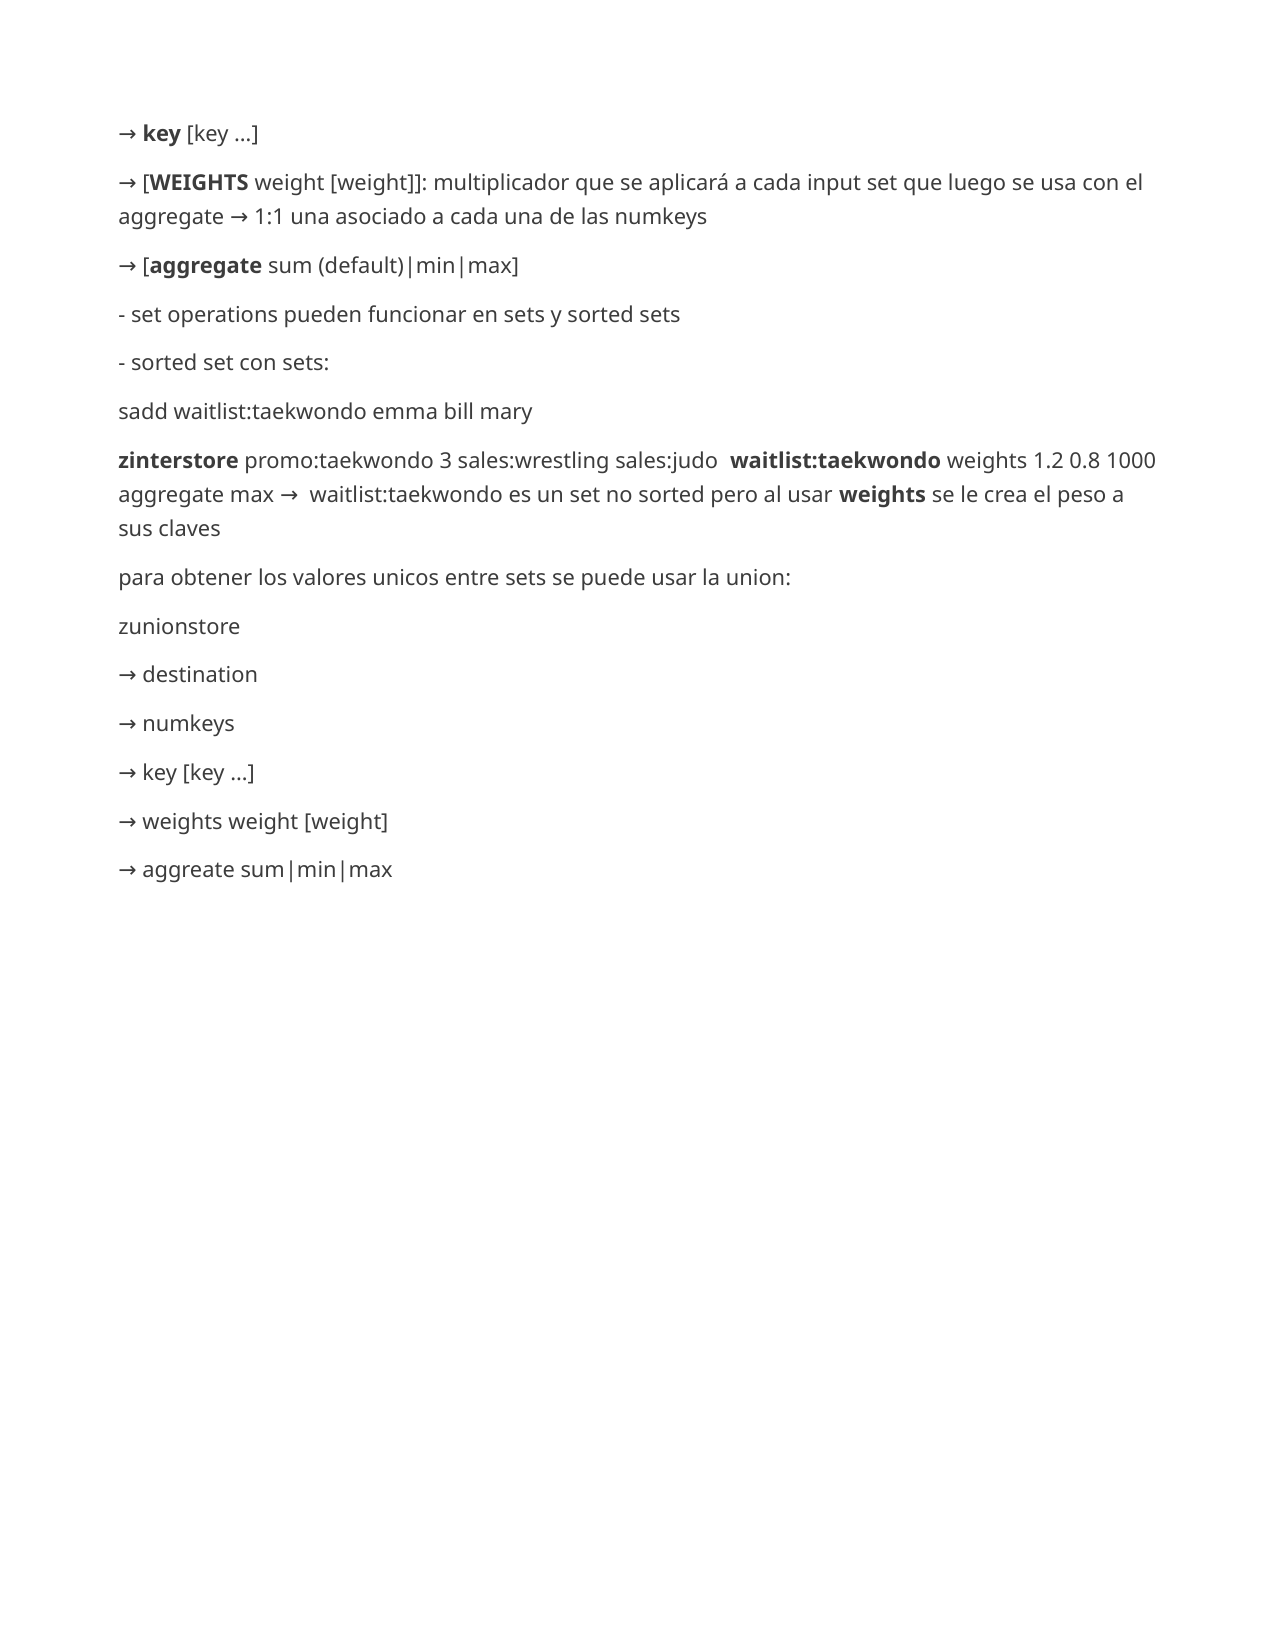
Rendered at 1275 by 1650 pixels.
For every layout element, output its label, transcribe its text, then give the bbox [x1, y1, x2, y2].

text para obtener los valores unicos entre sets se puede usar la union: [118, 562, 1157, 592]
text - sorted set con sets: [118, 347, 1157, 377]
text → key [key …] [118, 757, 1157, 787]
text zinterstore promo:taekwondo 3 sales:wrestling sales:judo waitlist:taekwondo weights 1.2 0.8 1000 aggregate max → waitlist:taekwondo es un set no sorted pero al usar weights se le crea el peso a sus claves [118, 445, 1157, 543]
text → numkeys [118, 708, 1157, 738]
text sadd waitlist:taekwondo emma bill mary [118, 396, 1157, 426]
text zunionstore [118, 611, 1157, 640]
text → [aggregate sum (default)|min|max] [118, 250, 1157, 279]
text → [WEIGHTS weight [weight]]: multiplicador que se aplicará a cada input set que luego se usa con el aggregate → 1:1 una asociado a cada una de las numkeys [118, 167, 1157, 231]
text → weights weight [weight] [118, 806, 1157, 835]
text → key [key …] [118, 118, 1157, 148]
text → aggreate sum|min|max [118, 854, 1157, 884]
text → destination [118, 659, 1157, 689]
text - set operations pueden funcionar en sets y sorted sets [118, 298, 1157, 328]
